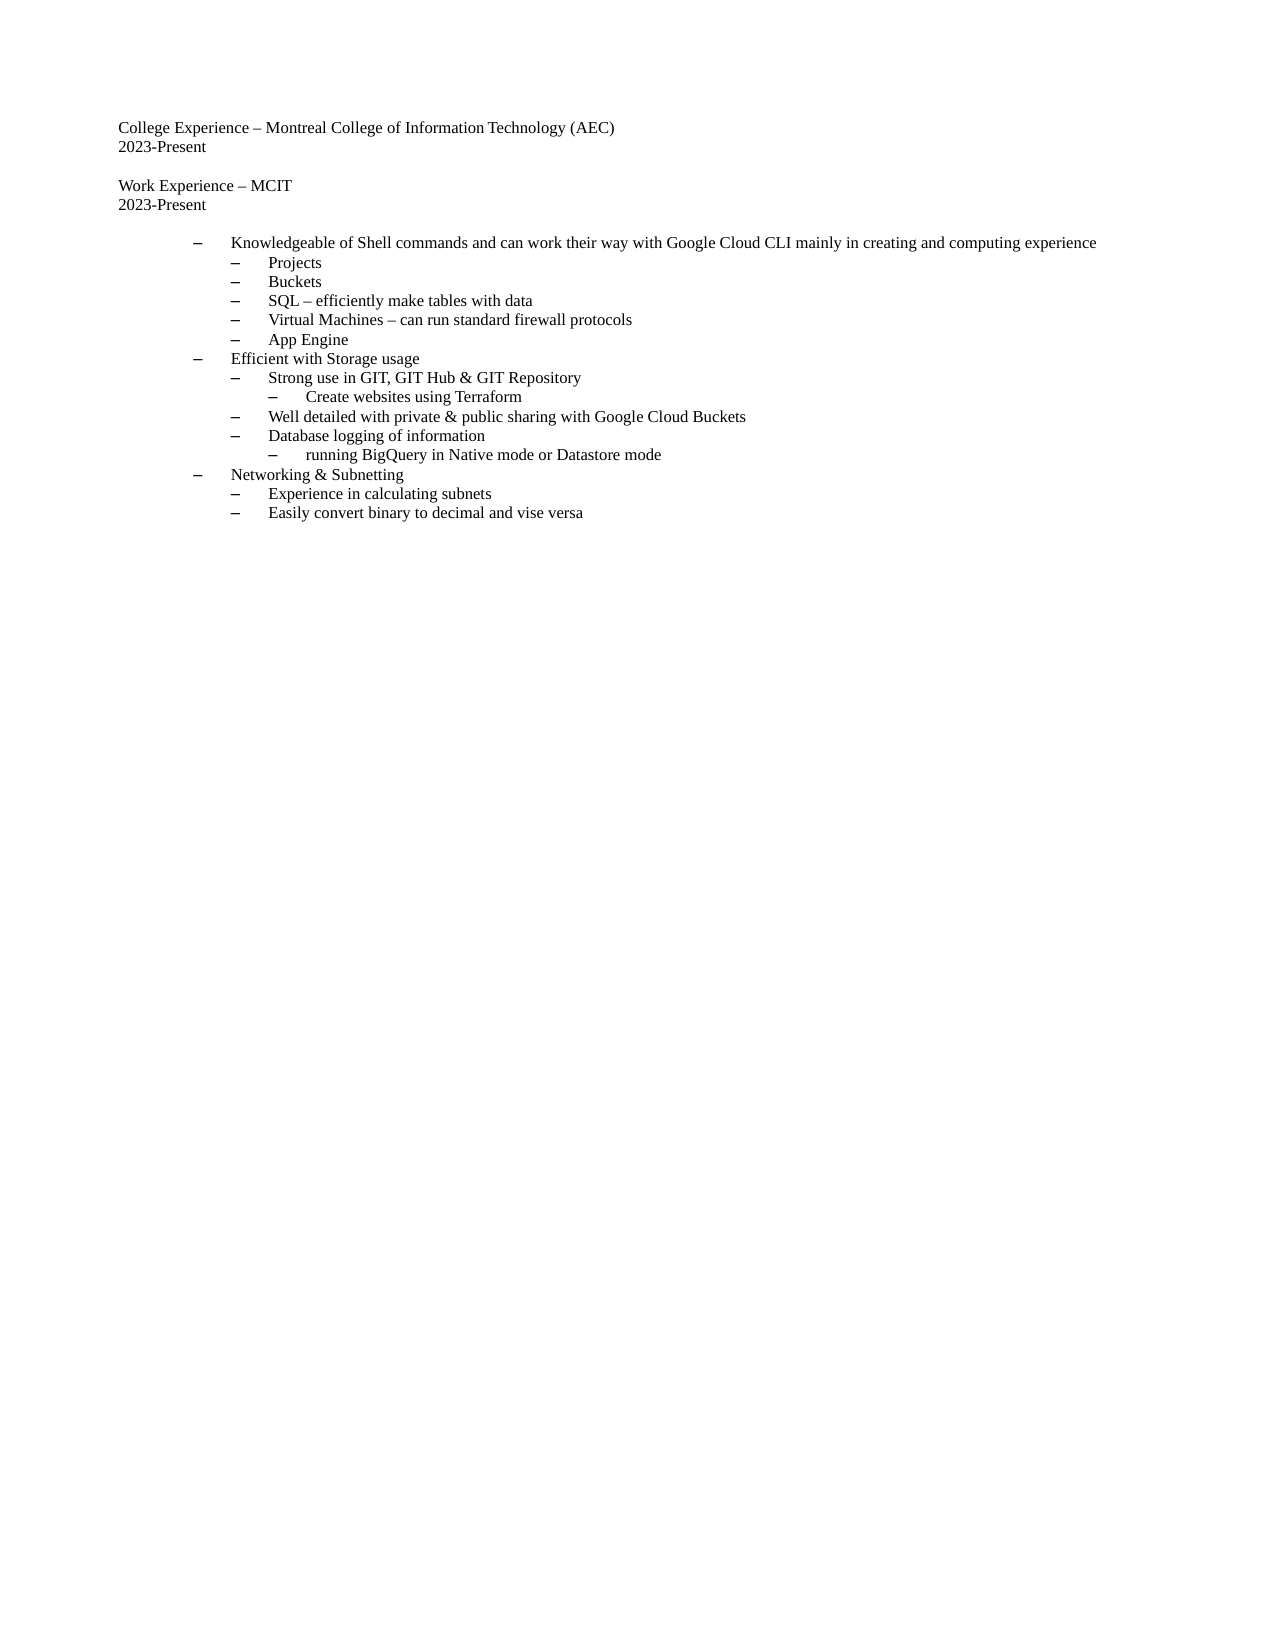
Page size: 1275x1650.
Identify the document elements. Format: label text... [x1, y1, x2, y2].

list Virtual Machines – can run standard firewall protocols [231, 310, 1157, 329]
list Database logging of information [231, 426, 1157, 445]
text Work Experience – MCIT [118, 176, 1157, 195]
list Strong use in GIT, GIT Hub & GIT Repository [231, 368, 1157, 387]
list running BigQuery in Native mode or Datastore mode [268, 445, 1157, 464]
list Easily convert binary to decimal and vise versa [231, 503, 1157, 522]
list Knowledgeable of Shell commands and can work their way with Google Cloud CLI mainly in creating and computing experience [193, 233, 1157, 252]
list SQL – efficiently make tables with data [231, 291, 1157, 310]
text 2023-Present [118, 195, 1157, 214]
text College Experience – Montreal College of Information Technology (AEC) [118, 118, 1157, 137]
list Create websites using Terraform [268, 387, 1157, 407]
list Efficient with Storage usage [193, 349, 1157, 368]
list Experience in calculating subnets [231, 484, 1157, 503]
list Well detailed with private & public sharing with Google Cloud Buckets [231, 407, 1157, 426]
text 2023-Present [118, 137, 1157, 156]
list Buckets [231, 272, 1157, 291]
list Networking & Subnetting [193, 464, 1157, 484]
list Projects [231, 252, 1157, 272]
list App Engine [231, 329, 1157, 349]
